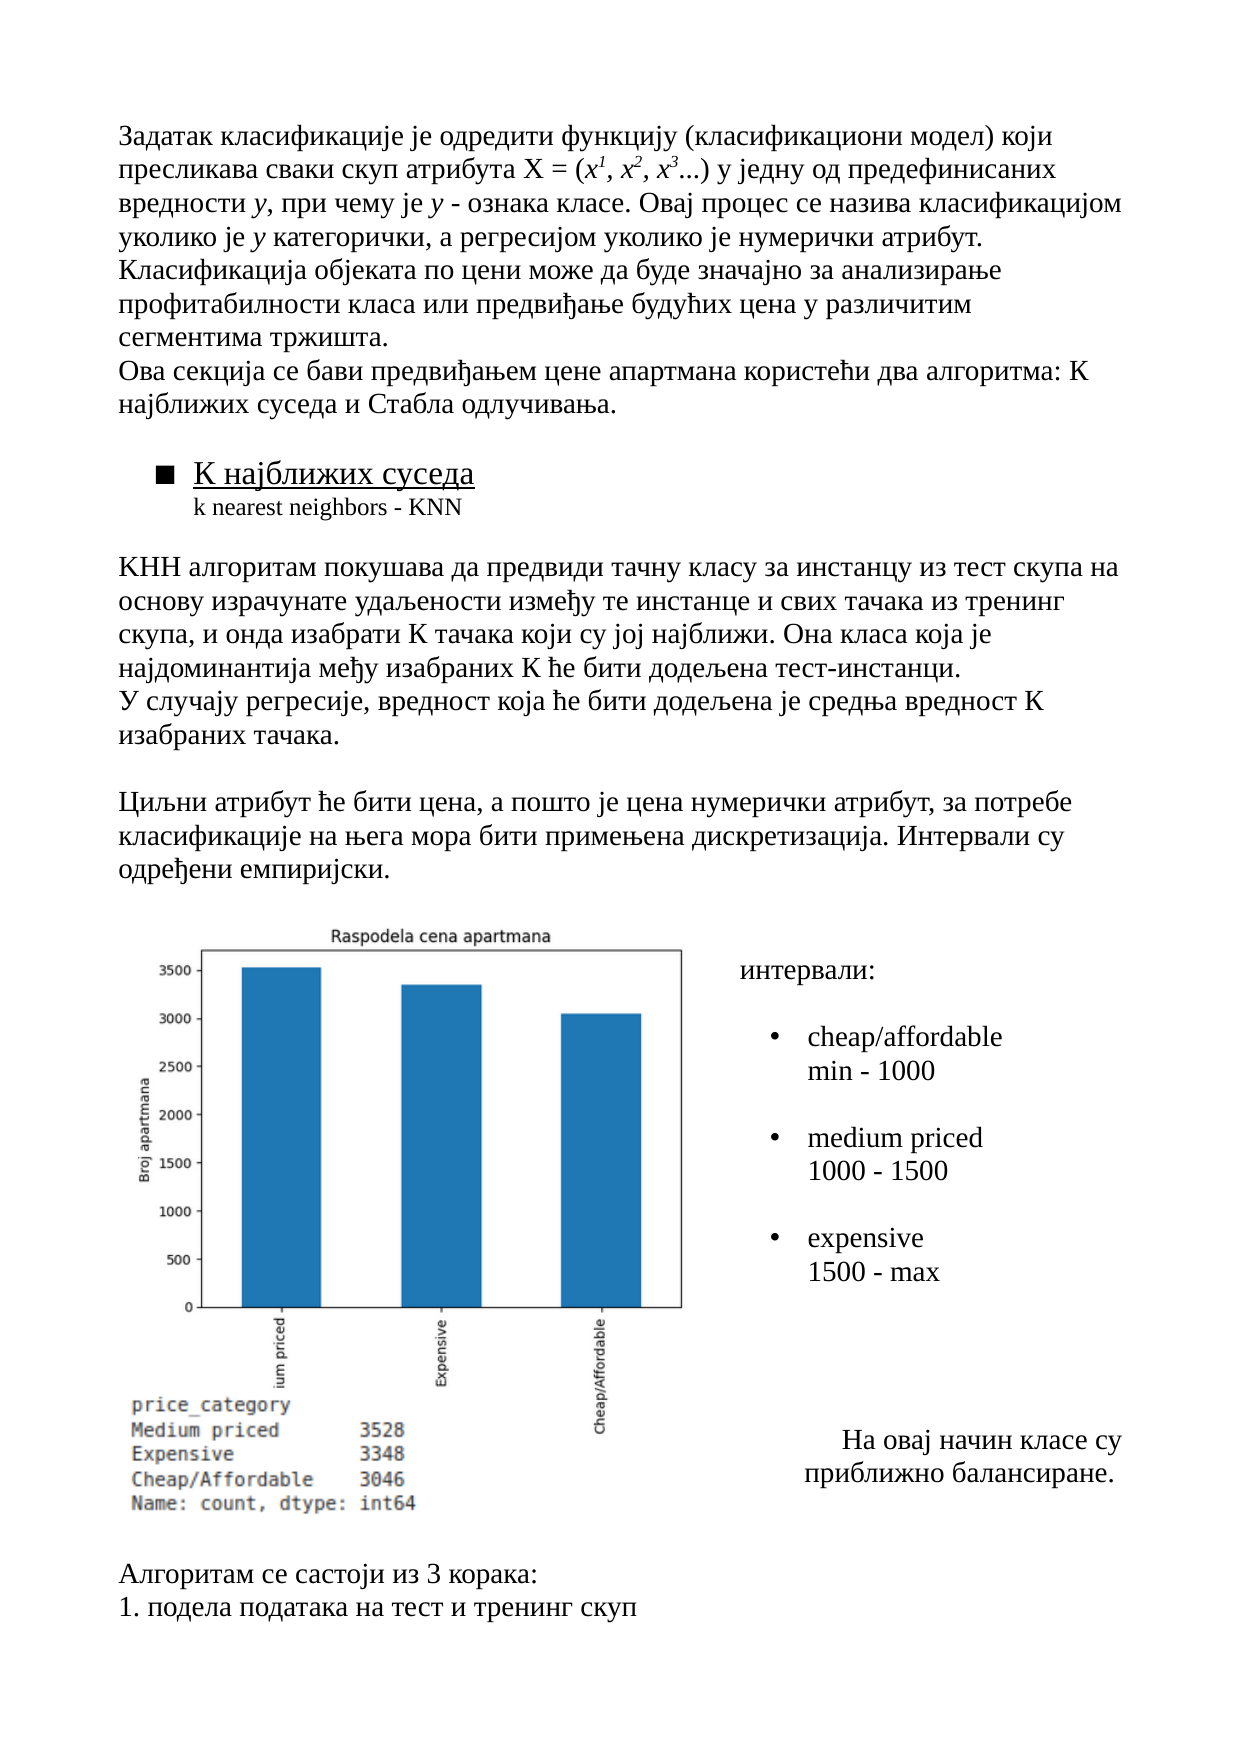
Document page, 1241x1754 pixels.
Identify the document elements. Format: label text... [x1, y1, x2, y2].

list medium priced [733, 1120, 1122, 1153]
text Класификација објеката по цени може да буде значајно за анализирање профитабилности класа или предвиђање будућих цена у различитим сегментима тржишта. [118, 252, 1122, 353]
list К најближих суседа [156, 453, 1122, 492]
picture [116, 918, 733, 1525]
list 1500 - max [733, 1254, 1122, 1288]
text KНН алгоритам покушава да предвиди тачну класу за инстанцу из тест скупа на основу израчунате удаљености између те инстанце и свих тачака из тренинг скупа, и онда изабрати К тачака који су јој најближи. Она класа која је најдоминантија међу изабраних К ће бити додељена тест-инстанци. У случају регресије, вредност која ће бити додељена је средња вредност К изабраних тачака. [118, 549, 1122, 751]
list cheap/affordable [733, 1019, 1122, 1053]
text Задатак класификације је одредити функцију (класификациони модел) који пресликава сваки скуп атрибута X = (x1, x2, x3...) у једну од предефинисаних вредности y, при чему је y - ознака класе. Овај процес се назива класификацијом уколико је y категорички, а регресијом уколико је нумерички атрибут. [118, 118, 1122, 252]
list min - 1000 [733, 1053, 1122, 1086]
text интервали: [733, 952, 1122, 985]
list expensive [733, 1220, 1122, 1254]
text Ова секција се бави предвиђањем цене апартмана користећи два алгоритма: К најближих суседа и Стабла одлучивања. [118, 353, 1122, 420]
text Алгоритам се састоји из 3 корака: 1. подела података на тест и тренинг скуп [118, 1556, 1122, 1623]
list 1000 - 1500 [733, 1153, 1122, 1187]
text Циљни атрибут ће бити цена, а пошто је цена нумерички атрибут, за потребе класификације на њега мора бити примењена дискретизација. Интервали су одређени емпиријски. [118, 784, 1122, 885]
text На овај начин класе су приближно балансиране. [539, 1388, 1122, 1489]
list k nearest neighbors - KNN [156, 492, 1122, 521]
